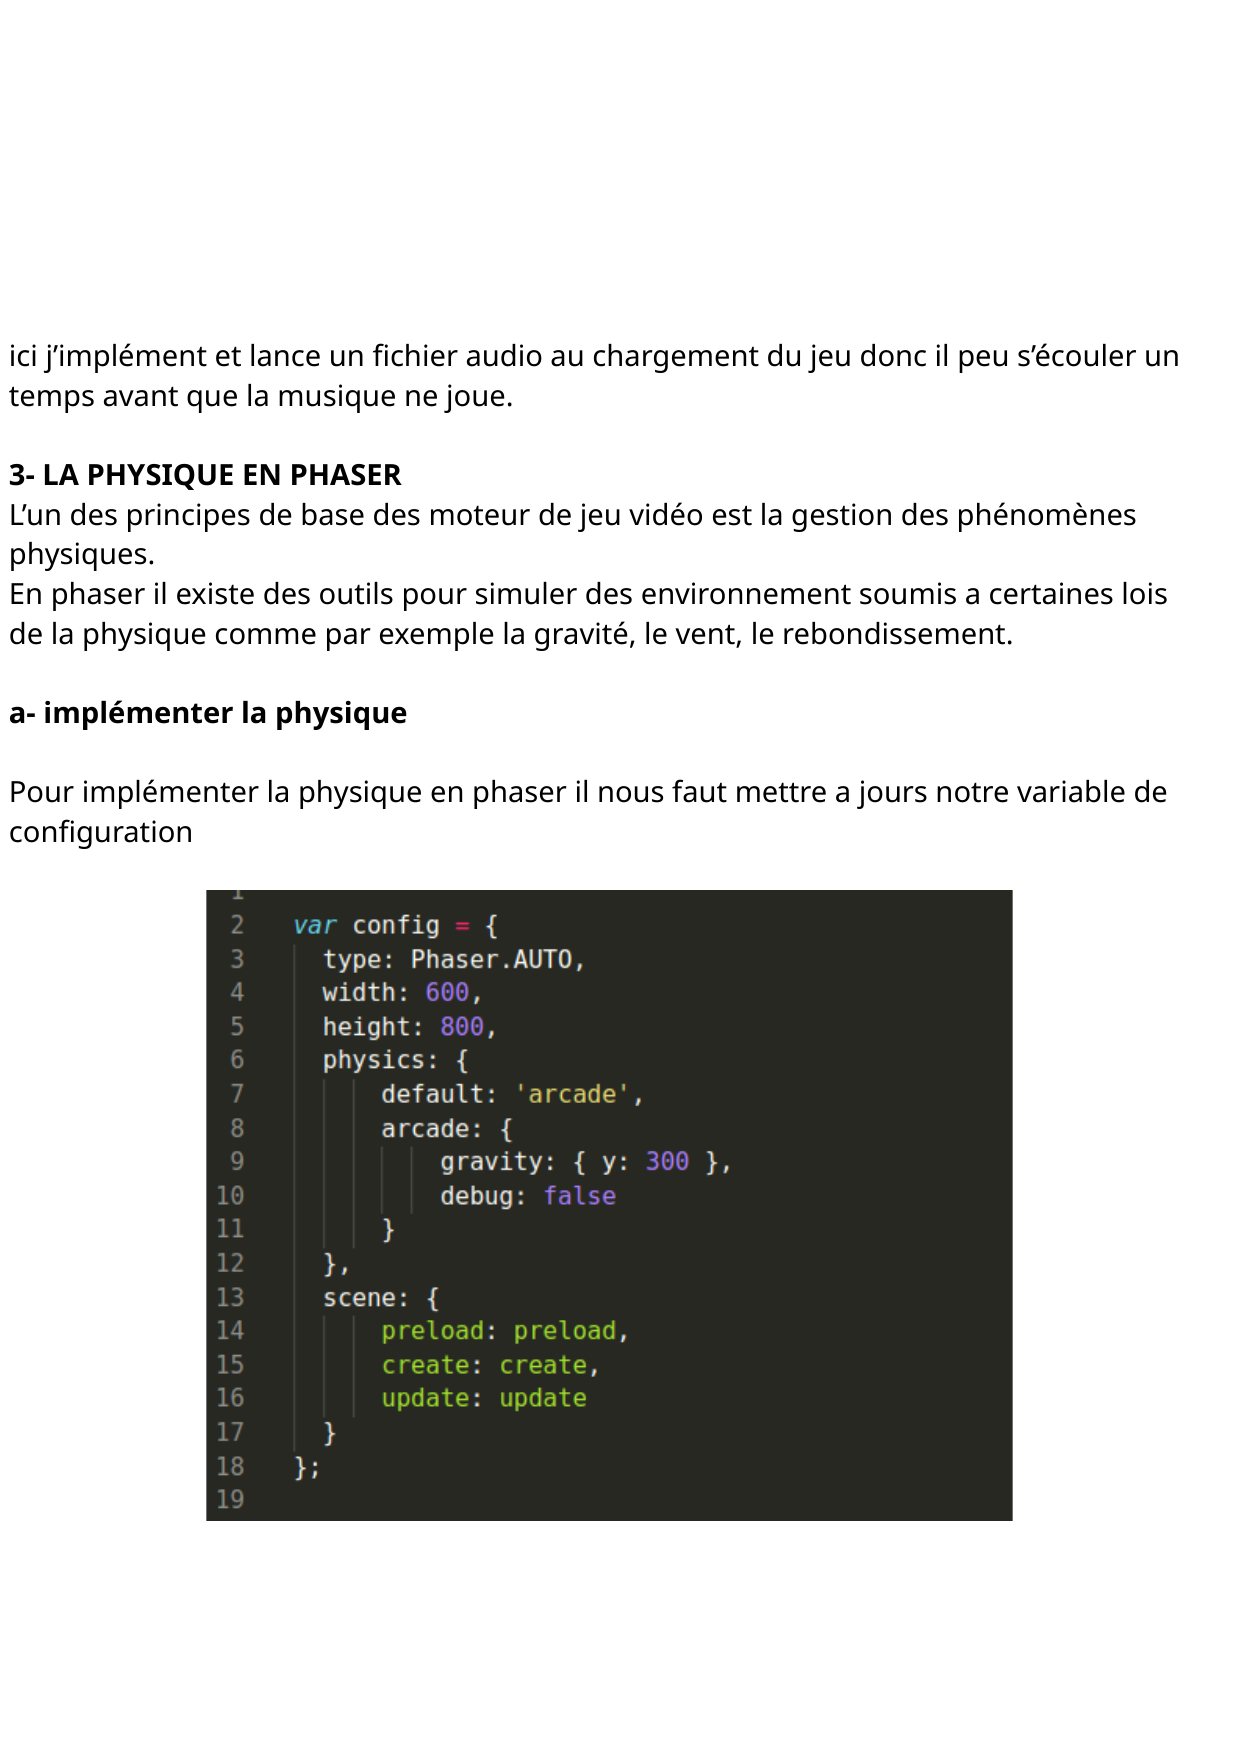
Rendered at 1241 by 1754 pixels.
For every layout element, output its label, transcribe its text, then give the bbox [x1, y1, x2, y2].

text 3- LA PHYSIQUE EN PHASER [9, 454, 1211, 494]
text En phaser il existe des outils pour simuler des environnement soumis a certaines lois de la physique comme par exemple la gravité, le vent, le rebondissement. [9, 573, 1211, 653]
text Pour implémenter la physique en phaser il nous faut mettre a jours notre variable de configuration [9, 772, 1211, 851]
text L’un des principes de base des moteur de jeu vidéo est la gestion des phénomènes physiques. [9, 494, 1211, 573]
text a- implémenter la physique [9, 692, 1211, 732]
picture [206, 890, 1013, 1521]
text ici j’implément et lance un fichier audio au chargement du jeu donc il peu s’écouler un temps avant que la musique ne joue. [9, 335, 1211, 454]
